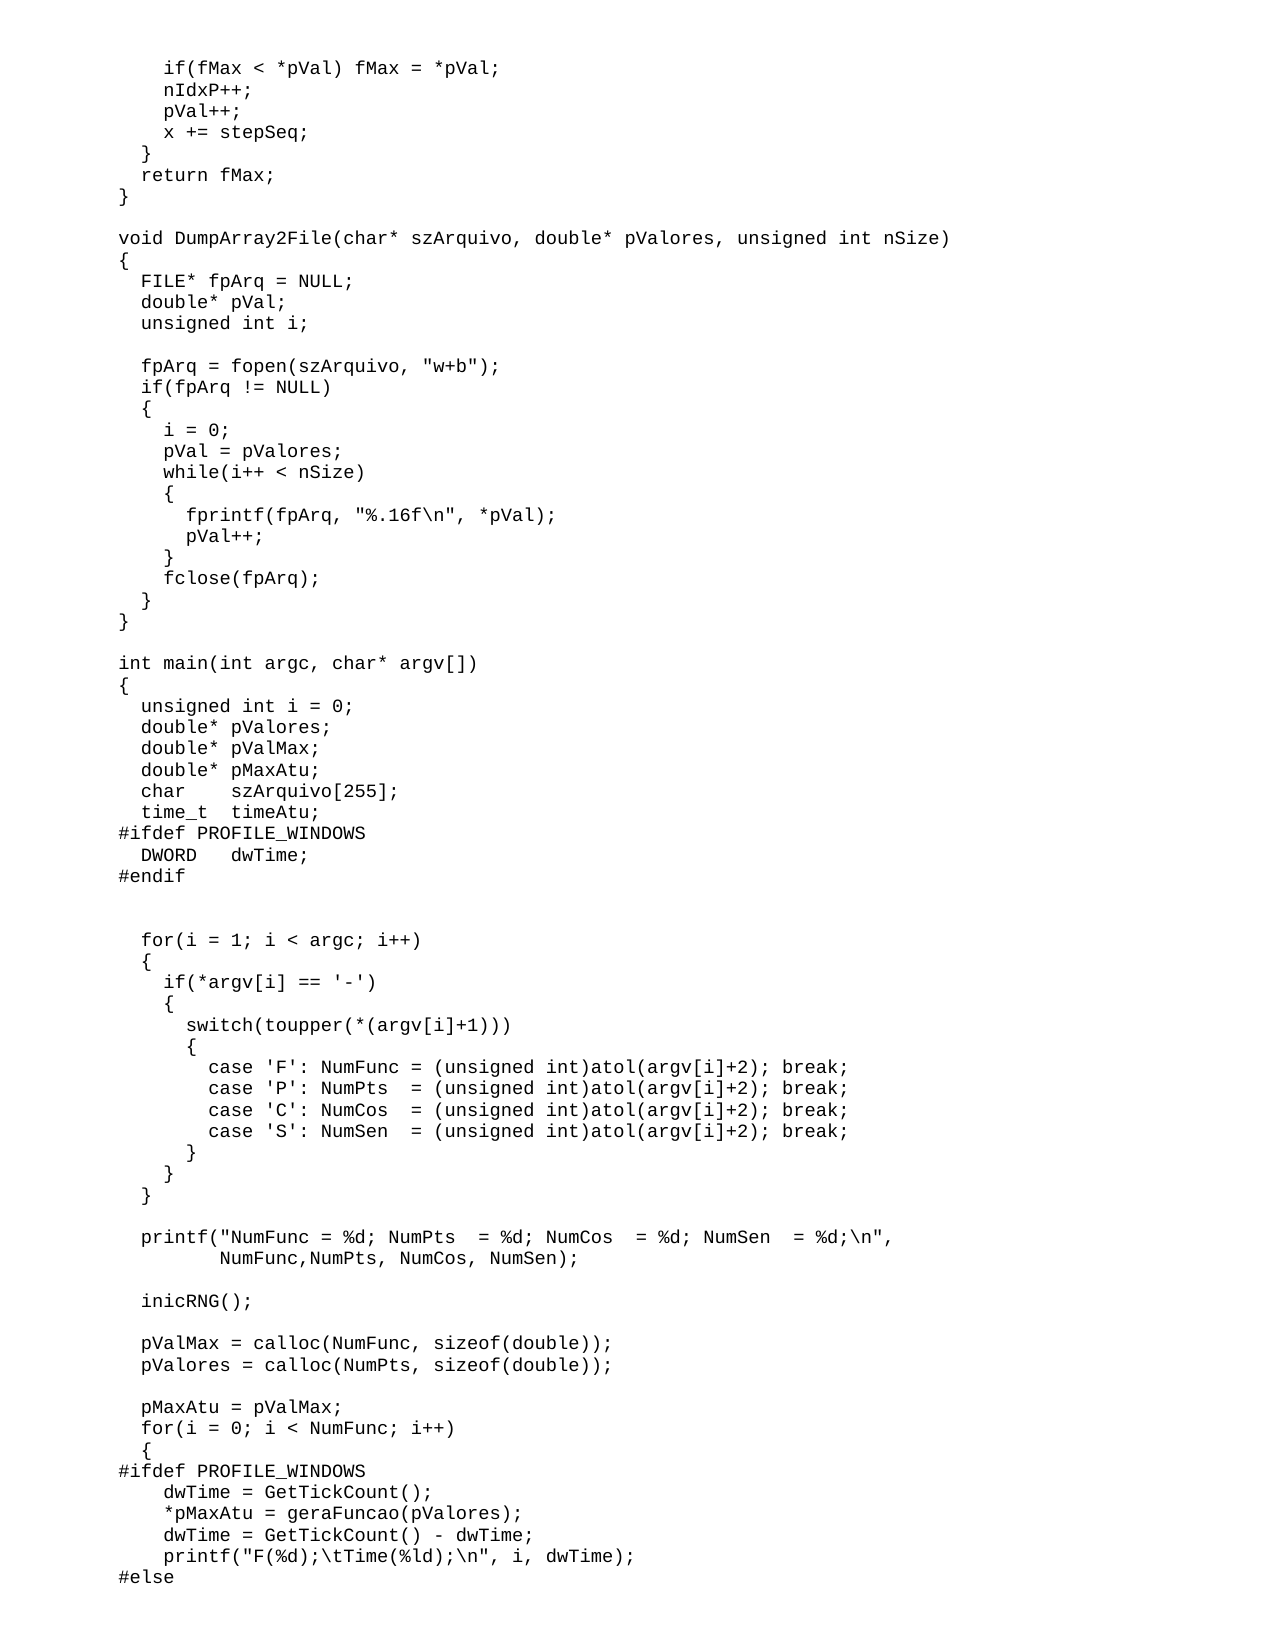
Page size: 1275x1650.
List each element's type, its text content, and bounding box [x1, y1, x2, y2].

text pValores = calloc(NumPts, sizeof(double)); [118, 1355, 1216, 1377]
text } [118, 187, 1216, 208]
text { [118, 1037, 1216, 1058]
text } [118, 548, 1216, 569]
text } [118, 590, 1216, 612]
text } [118, 1143, 1216, 1164]
text { [118, 250, 1216, 272]
text pVal++; [118, 527, 1216, 548]
text #ifdef PROFILE_WINDOWS [118, 824, 1216, 845]
text { [118, 994, 1216, 1015]
text { [118, 1440, 1216, 1462]
text double* pValores; [118, 718, 1216, 739]
text case 'C': NumCos = (unsigned int)atol(argv[i]+2); break; [118, 1100, 1216, 1122]
text if(fpArq != NULL) [118, 378, 1216, 399]
text void DumpArray2File(char* szArquivo, double* pValores, unsigned int nSize) [118, 229, 1216, 250]
text fpArq = fopen(szArquivo, "w+b"); [118, 357, 1216, 378]
text printf("NumFunc = %d; NumPts = %d; NumCos = %d; NumSen = %d;\n", [118, 1228, 1216, 1249]
text } [118, 1185, 1216, 1207]
text unsigned int i = 0; [118, 697, 1216, 718]
text char szArquivo[255]; [118, 782, 1216, 803]
text while(i++ < nSize) [118, 463, 1216, 484]
text case 'F': NumFunc = (unsigned int)atol(argv[i]+2); break; [118, 1058, 1216, 1079]
text unsigned int i; [118, 314, 1216, 335]
text double* pMaxAtu; [118, 760, 1216, 782]
text pMaxAtu = pValMax; [118, 1398, 1216, 1419]
text inicRNG(); [118, 1292, 1216, 1313]
text i = 0; [118, 420, 1216, 442]
text time_t timeAtu; [118, 803, 1216, 824]
text *pMaxAtu = geraFuncao(pValores); [118, 1504, 1216, 1525]
text double* pVal; [118, 293, 1216, 314]
text if(fMax < *pVal) fMax = *pVal; [118, 59, 1216, 80]
text double* pValMax; [118, 739, 1216, 760]
text { [118, 952, 1216, 973]
text case 'S': NumSen = (unsigned int)atol(argv[i]+2); break; [118, 1122, 1216, 1143]
text } [118, 612, 1216, 633]
text #endif [118, 867, 1216, 888]
text NumFunc,NumPts, NumCos, NumSen); [118, 1249, 1216, 1270]
text x += stepSeq; [118, 123, 1216, 144]
text pVal++; [118, 102, 1216, 123]
text dwTime = GetTickCount(); [118, 1483, 1216, 1504]
text #ifdef PROFILE_WINDOWS [118, 1462, 1216, 1483]
text printf("F(%d);\tTime(%ld);\n", i, dwTime); [118, 1547, 1216, 1568]
text } [118, 144, 1216, 165]
text pVal = pValores; [118, 442, 1216, 463]
text switch(toupper(*(argv[i]+1))) [118, 1015, 1216, 1037]
text pValMax = calloc(NumFunc, sizeof(double)); [118, 1334, 1216, 1355]
text for(i = 1; i < argc; i++) [118, 930, 1216, 952]
text nIdxP++; [118, 80, 1216, 102]
text #else [118, 1568, 1216, 1589]
text DWORD dwTime; [118, 845, 1216, 867]
text for(i = 0; i < NumFunc; i++) [118, 1419, 1216, 1440]
text if(*argv[i] == '-') [118, 973, 1216, 994]
text { [118, 484, 1216, 505]
text FILE* fpArq = NULL; [118, 272, 1216, 293]
text fclose(fpArq); [118, 569, 1216, 590]
text int main(int argc, char* argv[]) [118, 654, 1216, 675]
text case 'P': NumPts = (unsigned int)atol(argv[i]+2); break; [118, 1079, 1216, 1100]
text dwTime = GetTickCount() - dwTime; [118, 1525, 1216, 1547]
text } [118, 1164, 1216, 1185]
text return fMax; [118, 165, 1216, 187]
text { [118, 675, 1216, 697]
text fprintf(fpArq, "%.16f\n", *pVal); [118, 505, 1216, 527]
text { [118, 399, 1216, 420]
